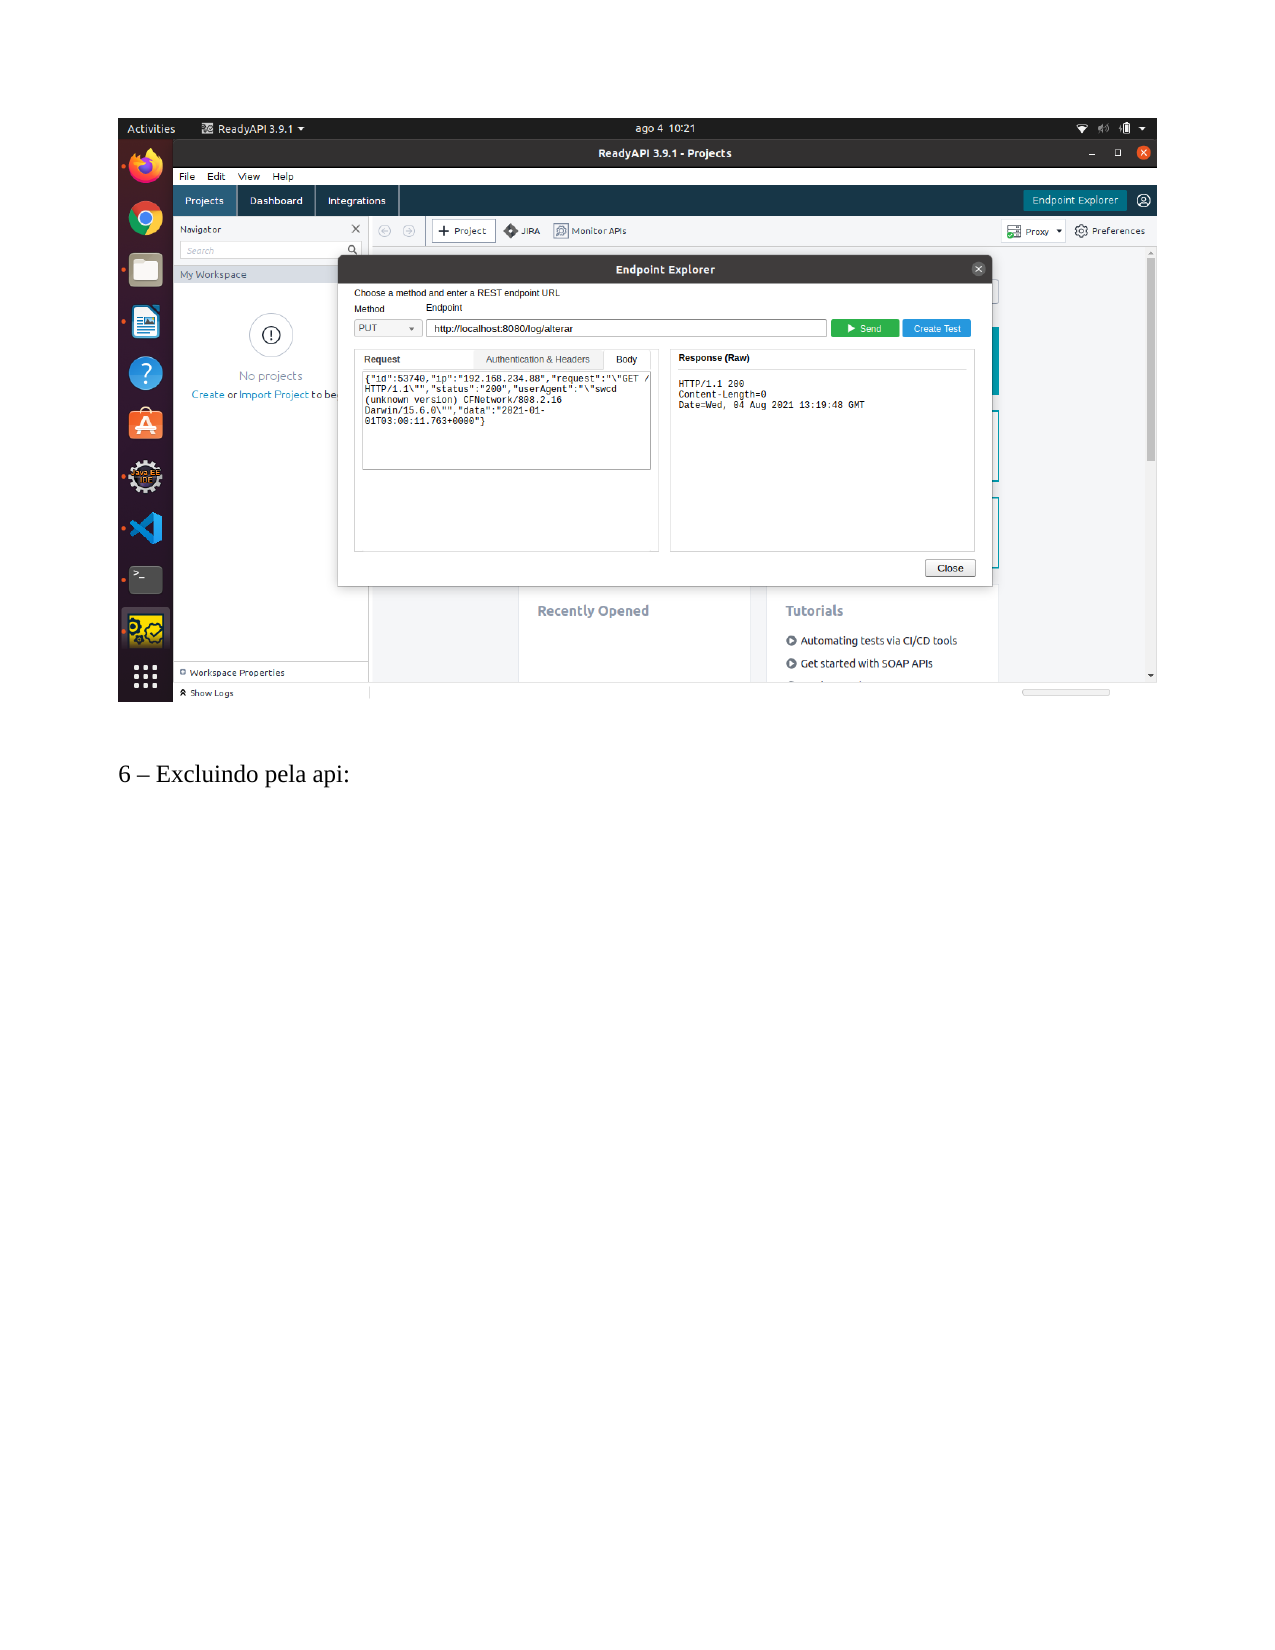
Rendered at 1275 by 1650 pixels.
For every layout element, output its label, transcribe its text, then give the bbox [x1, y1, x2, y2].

picture [118, 118, 1157, 702]
text 6 – Excluindo pela api: [118, 759, 1157, 788]
